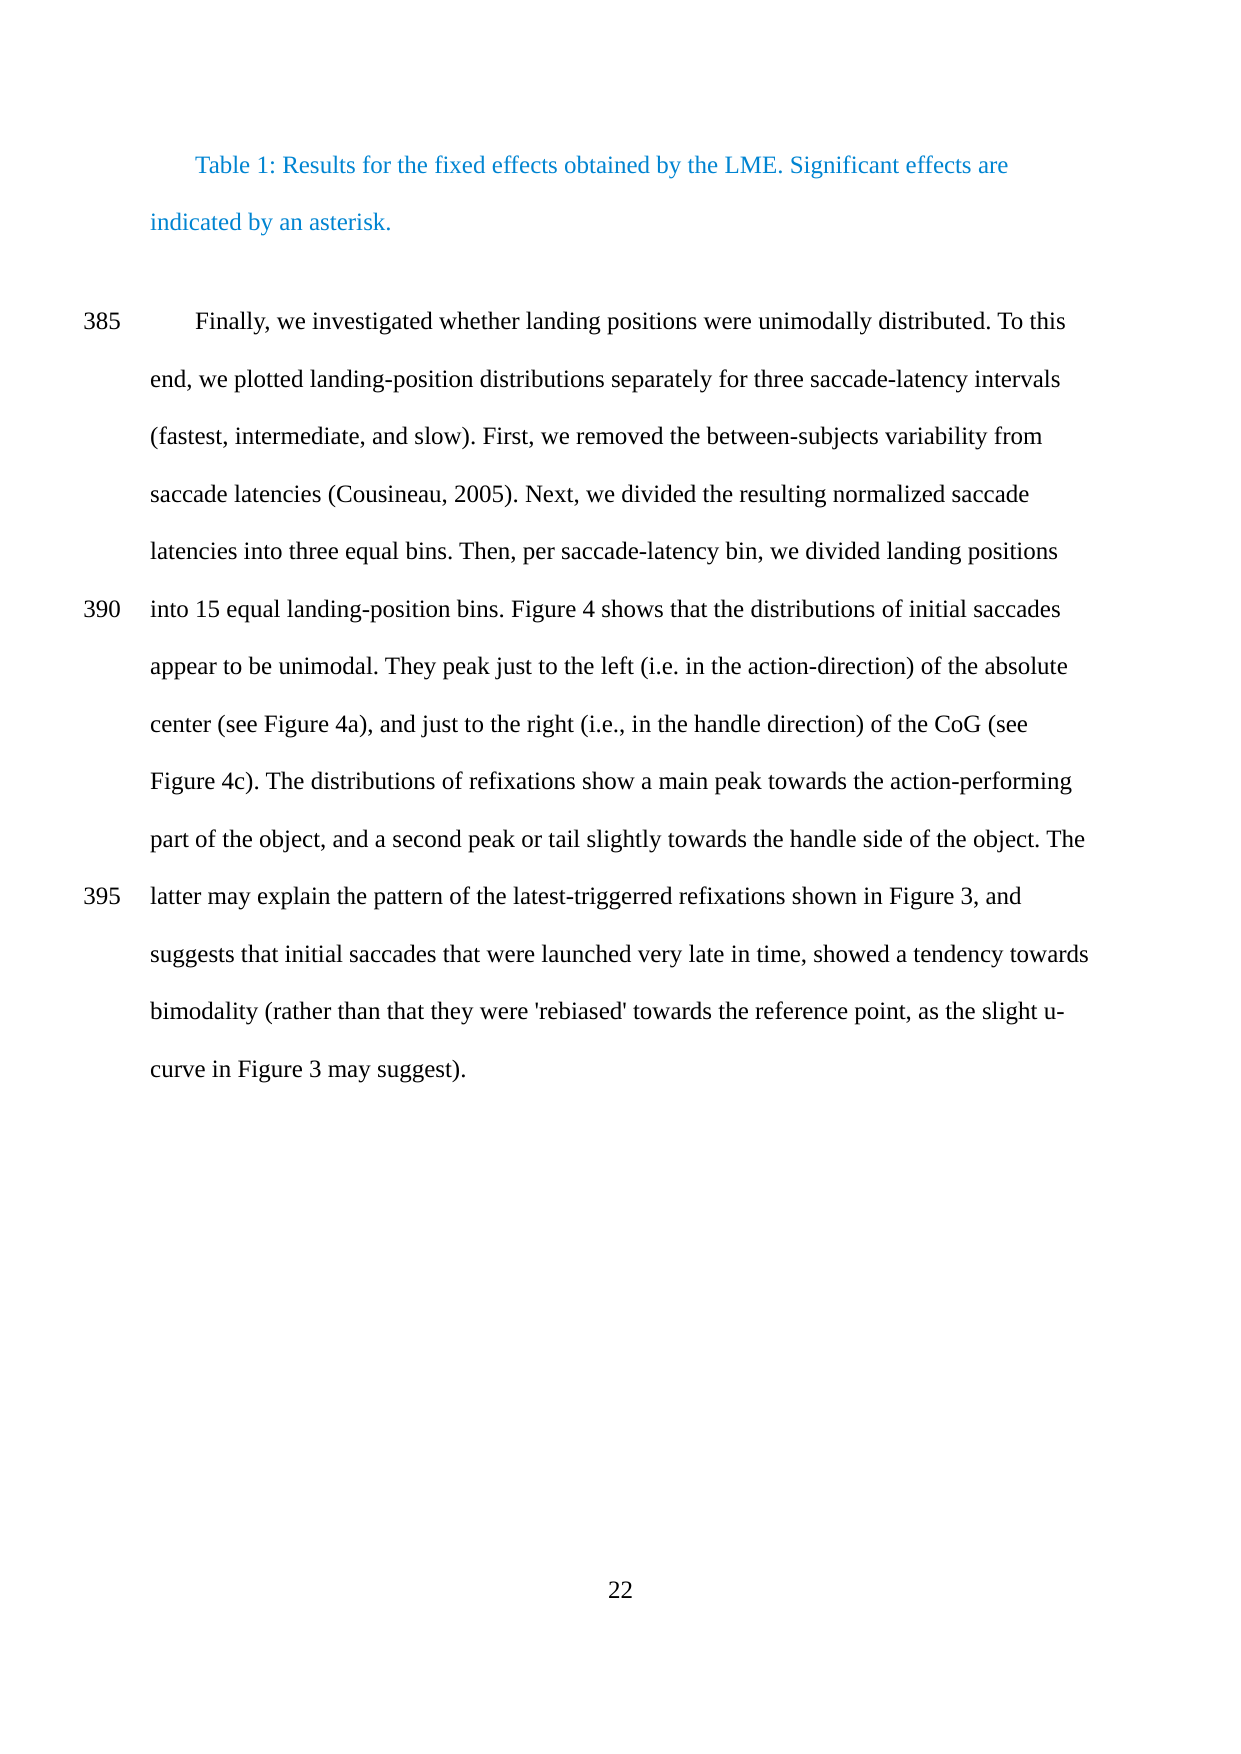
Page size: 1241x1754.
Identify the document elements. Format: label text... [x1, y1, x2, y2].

text Finally, we investigated whether landing positions were unimodally distributed. To this end, we plotted landing-position distributions separately for three saccade-latency intervals (fastest, intermediate, and slow). First, we removed the between-subjects variability from saccade latencies (Cousineau, 2005). Next, we divided the resulting normalized saccade latencies into three equal bins. Then, per saccade-latency bin, we divided landing positions into 15 equal landing-position bins. Figure 4 shows that the distributions of initial saccades appear to be unimodal. They peak just to the left (i.e. in the action-direction) of the absolute center (see Figure 4a), and just to the right (i.e., in the handle direction) of the CoG (see Figure 4c). The distributions of refixations show a main peak towards the action-performing part of the object, and a second peak or tail slightly towards the handle side of the object. The latter may explain the pattern of the latest-triggerred refixations shown in Figure 3, and suggests that initial saccades that were launched very late in time, showed a tendency towards bimodality (rather than that they were 'rebiased' towards the reference point, as the slight u-curve in Figure 3 may suggest). [150, 306, 1091, 1082]
text Table 1: Results for the fixed effects obtained by the LME. Significant effects are indicated by an asterisk. [150, 150, 1091, 236]
